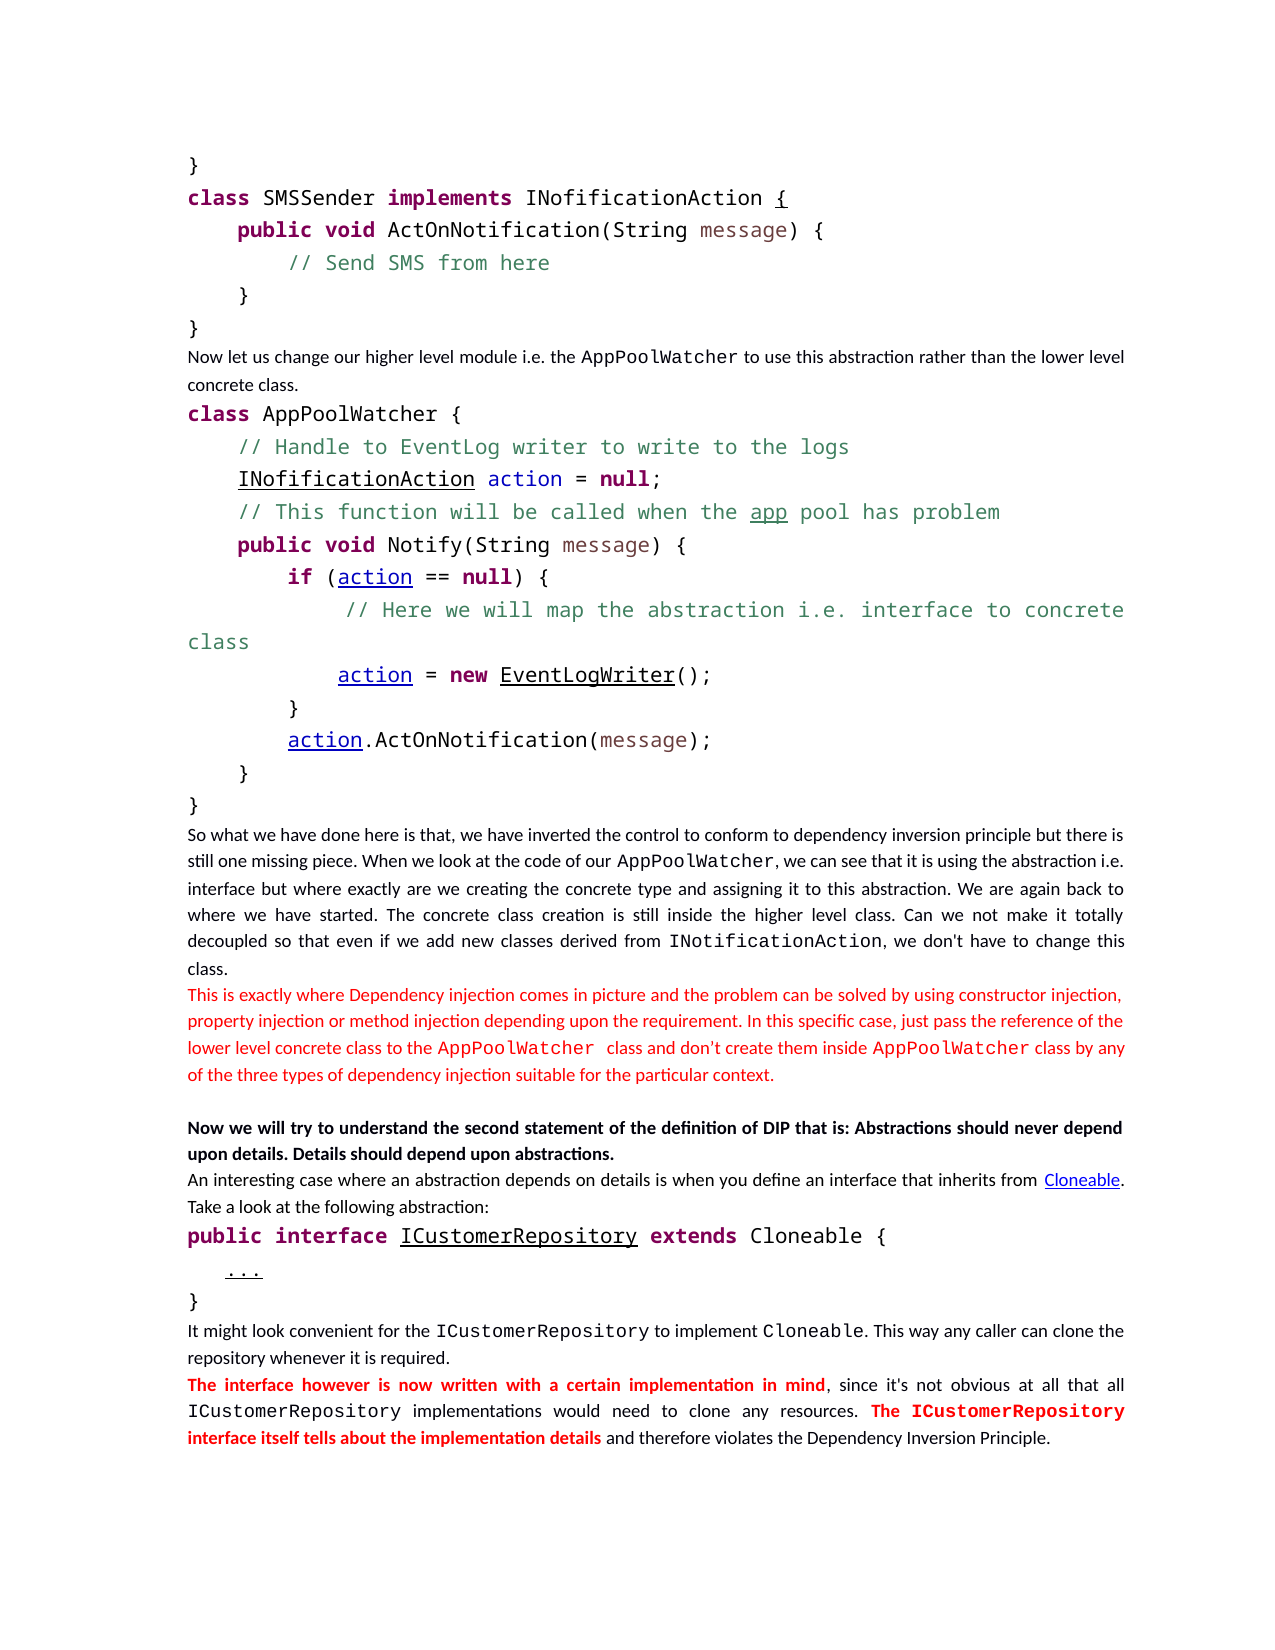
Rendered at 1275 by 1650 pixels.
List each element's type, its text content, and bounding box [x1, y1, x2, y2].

list // This function will be called when the app pool has problem [150, 497, 1125, 526]
list // Here we will map the abstraction i.e. interface to concrete class [150, 595, 1125, 656]
list if (action == null) { [150, 562, 1125, 591]
list action = new EventLogWriter(); [150, 660, 1125, 688]
list public void Notify(String message) { [150, 530, 1125, 558]
list } [150, 791, 1125, 819]
list // Send SMS from here [150, 248, 1125, 276]
list Now we will try to understand the second statement of the definition of DIP that is: Abstractions should never depend upon details. Details should depend upon abstractions. [150, 1116, 1125, 1165]
list // Handle to EventLog writer to write to the logs [150, 432, 1125, 460]
list An interesting case where an abstraction depends on details is when you define an interface that inherits from Cloneable. Take a look at the following abstraction: [150, 1168, 1125, 1218]
list } [150, 1286, 1125, 1315]
list } [150, 758, 1125, 786]
list This is exactly where Dependency injection comes in picture and the problem can be solved by using constructor injection, property injection or method injection depending upon the requirement. In this specific case, just pass the reference of the lower level concrete class to the AppPoolWatcher class and don’t create them inside AppPoolWatcher class by any of the three types of dependency injection suitable for the particular context. [150, 983, 1125, 1086]
list So what we have done here is that, we have inverted the control to conform to dependency inversion principle but there is still one missing piece. When we look at the code of our AppPoolWatcher, we can see that it is using the abstraction i.e. interface but where exactly are we creating the concrete type and assigning it to this abstraction. We are again back to where we have started. The concrete class creation is still inside the higher level class. Can we not make it totally decoupled so that even if we add new classes derived from INotificationAction, we don't have to change this class. [150, 823, 1125, 980]
list action.ActOnNotification(message); [150, 725, 1125, 754]
list Now let us change our higher level module i.e. the AppPoolWatcher to use this abstraction rather than the lower level concrete class. [150, 346, 1125, 396]
list } [150, 280, 1125, 309]
list ... [150, 1254, 1125, 1282]
list } [150, 313, 1125, 341]
list The interface however is now written with a certain implementation in mind, since it's not obvious at all that all ICustomerRepository implementations would need to clone any resources. The ICustomerRepository interface itself tells about the implementation details and therefore violates the Dependency Inversion Principle. [150, 1373, 1125, 1449]
list } [150, 693, 1125, 721]
list class SMSSender implements INofificationAction { [150, 183, 1125, 211]
list public void ActOnNotification(String message) { [150, 215, 1125, 244]
list class AppPoolWatcher { [150, 399, 1125, 428]
list It might look convenient for the ICustomerRepository to implement Cloneable. This way any caller can clone the repository whenever it is required. [150, 1319, 1125, 1369]
list INofificationAction action = null; [150, 464, 1125, 493]
list public interface ICustomerRepository extends Cloneable { [150, 1221, 1125, 1250]
list } [150, 150, 1125, 178]
